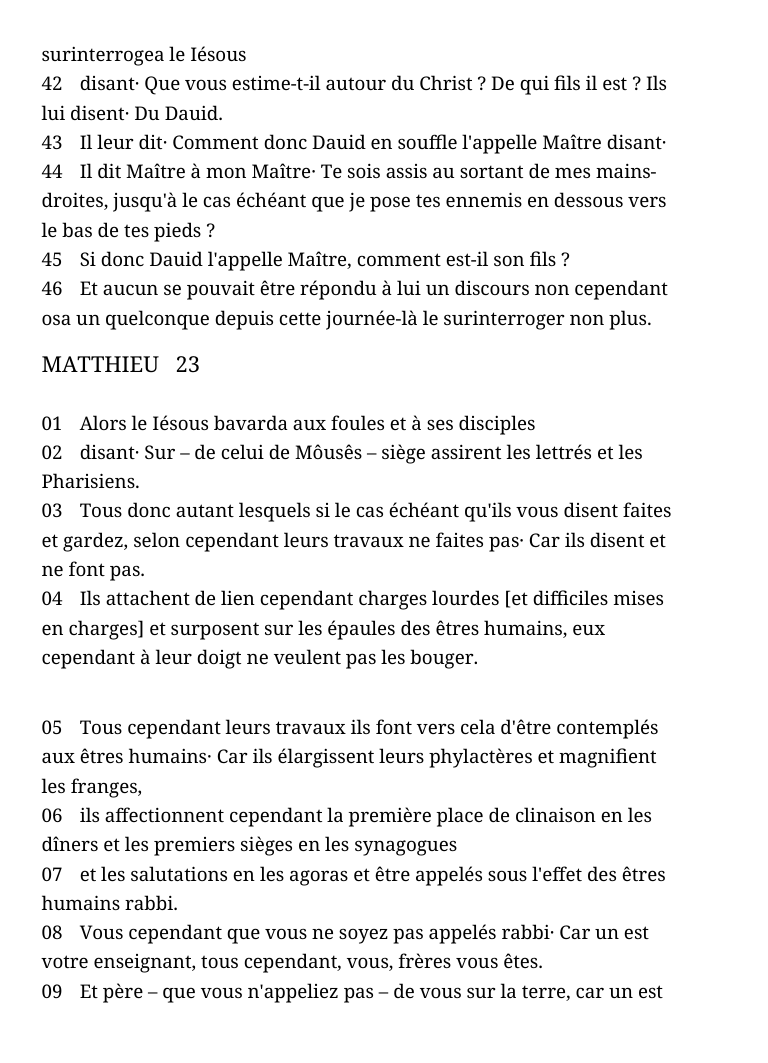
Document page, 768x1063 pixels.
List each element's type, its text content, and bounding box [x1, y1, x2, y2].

text MATTHIEU 23 [41, 349, 679, 378]
text 01 Alors le Iésous bavarda aux foules et à ses disciples 02 disant· Sur – de celui de Môusês – siège assirent les lettrés et les Pharisiens. 03 Tous donc autant lesquels si le cas échéant qu'ils vous disent faites et gardez, selon cependant leurs travaux ne faites pas· Car ils disent et ne font pas. 04 Ils attachent de lien cependant charges lourdes [et difficiles mises en charges] et surposent sur les épaules des êtres humains, eux cependant à leur doigt ne veulent pas les bouger. [41, 383, 679, 697]
text surinterrogea le Iésous 42 disant· Que vous estime-t-il autour du Christ ? De qui fils il est ? Ils lui disent· Du Dauid. 43 Il leur dit· Comment donc Dauid en souffle l'appelle Maître disant· 44 Il dit Maître à mon Maître· Te sois assis au sortant de mes mains-droites, jusqu'à le cas échéant que je pose tes ennemis en dessous vers le bas de tes pieds ? 45 Si donc Dauid l'appelle Maître, comment est-il son fils ? 46 Et aucun se pouvait être répondu à lui un discours non cependant osa un quelconque depuis cette journée-là le surinterroger non plus. [41, 41, 679, 330]
text 05 Tous cependant leurs travaux ils font vers cela d'être contemplés aux êtres humains· Car ils élargissent leurs phylactères et magnifient les franges, 06 ils affectionnent cependant la première place de clinaison en les dîners et les premiers sièges en les synagogues 07 et les salutations en les agoras et être appelés sous l'effet des êtres humains rabbi. 08 Vous cependant que vous ne soyez pas appelés rabbi· Car un est votre enseignant, tous cependant, vous, frères vous êtes. 09 Et père – que vous n'appeliez pas – de vous sur la terre, car un est [41, 714, 679, 1003]
